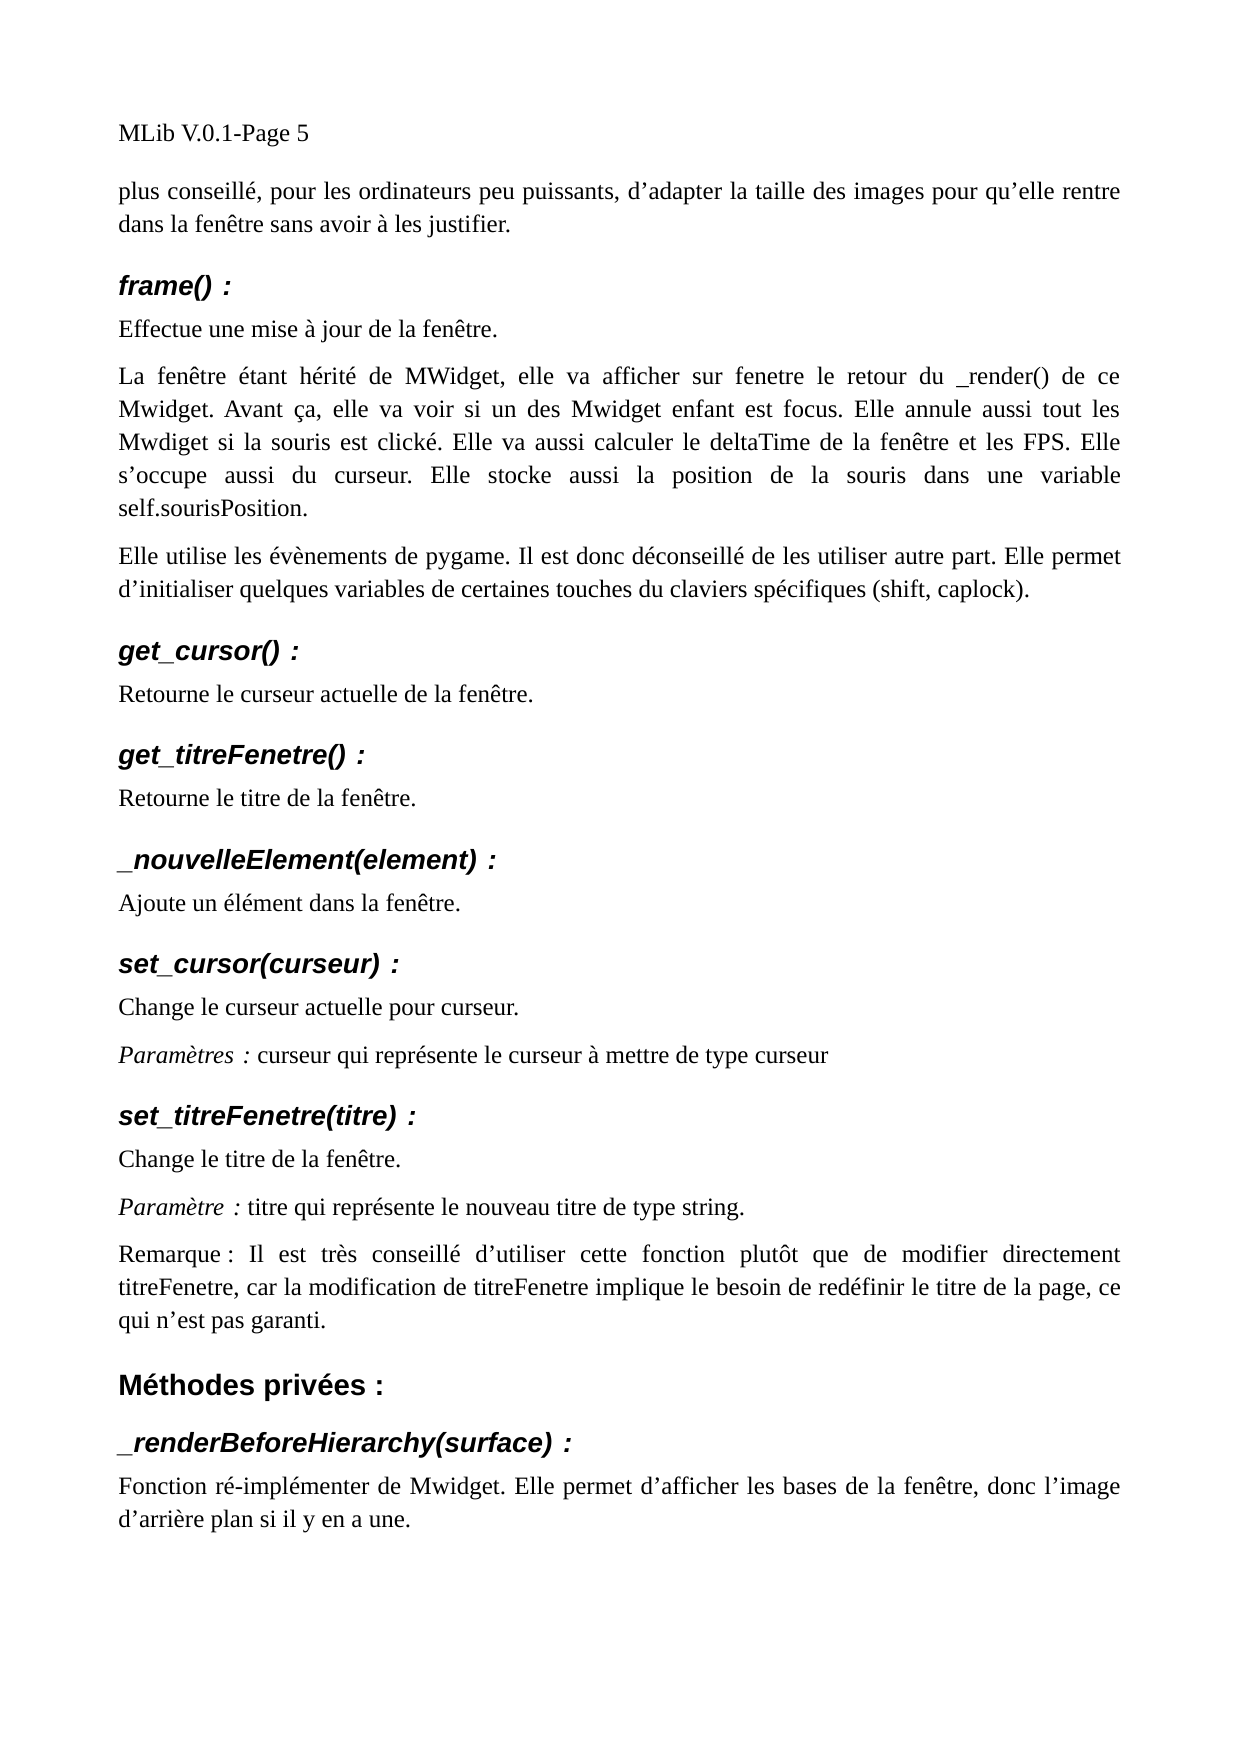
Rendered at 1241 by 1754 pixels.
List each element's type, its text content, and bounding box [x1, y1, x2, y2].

subtitle Méthodes privées : [118, 1368, 1122, 1401]
text Change le curseur actuelle pour curseur. [118, 992, 1122, 1021]
text Fonction ré-implémenter de Mwidget. Elle permet d’afficher les bases de la fenêtre, donc l’image d’arrière plan si il y en a une. [118, 1471, 1122, 1532]
text Elle utilise les évènements de pygame. Il est donc déconseillé de les utiliser autre part. Elle permet d’initialiser quelques variables de certaines touches du claviers spécifiques (shift, caplock). [118, 541, 1122, 603]
text Paramètres : curseur qui représente le curseur à mettre de type curseur [118, 1040, 1122, 1068]
subtitle frame() : [118, 269, 1122, 301]
subtitle get_titreFenetre() : [118, 739, 1122, 771]
subtitle set_cursor(curseur) : [118, 948, 1122, 979]
text La fenêtre étant hérité de MWidget, elle va afficher sur fenetre le retour du _render() de ce Mwidget. Avant ça, elle va voir si un des Mwidget enfant est focus. Elle annule aussi tout les Mwdiget si la souris est clické. Elle va aussi calculer le deltaTime de la fenêtre et les FPS. Elle s’occupe aussi du curseur. Elle stocke aussi la position de la souris dans une variable self.sourisPosition. [118, 361, 1122, 522]
text plus conseillé, pour les ordinateurs peu puissants, d’adapter la taille des images pour qu’elle rentre dans la fenêtre sans avoir à les justifier. [118, 176, 1122, 238]
text Ajoute un élément dans la fenêtre. [118, 888, 1122, 916]
subtitle set_titreFenetre(titre) : [118, 1100, 1122, 1132]
text Paramètre : titre qui représente le nouveau titre de type string. [118, 1192, 1122, 1221]
subtitle _renderBeforeHierarchy(surface) : [118, 1426, 1122, 1458]
subtitle get_cursor() : [118, 634, 1122, 666]
text Remarque : Il est très conseillé d’utiliser cette fonction plutôt que de modifier directement titreFenetre, car la modification de titreFenetre implique le besoin de redéfinir le titre de la page, ce qui n’est pas garanti. [118, 1239, 1122, 1334]
text Retourne le curseur actuelle de la fenêtre. [118, 679, 1122, 707]
subtitle _nouvelleElement(element) : [118, 843, 1122, 875]
text Effectue une mise à jour de la fenêtre. [118, 314, 1122, 343]
text Change le titre de la fenêtre. [118, 1144, 1122, 1173]
text Retourne le titre de la fenêtre. [118, 783, 1122, 812]
